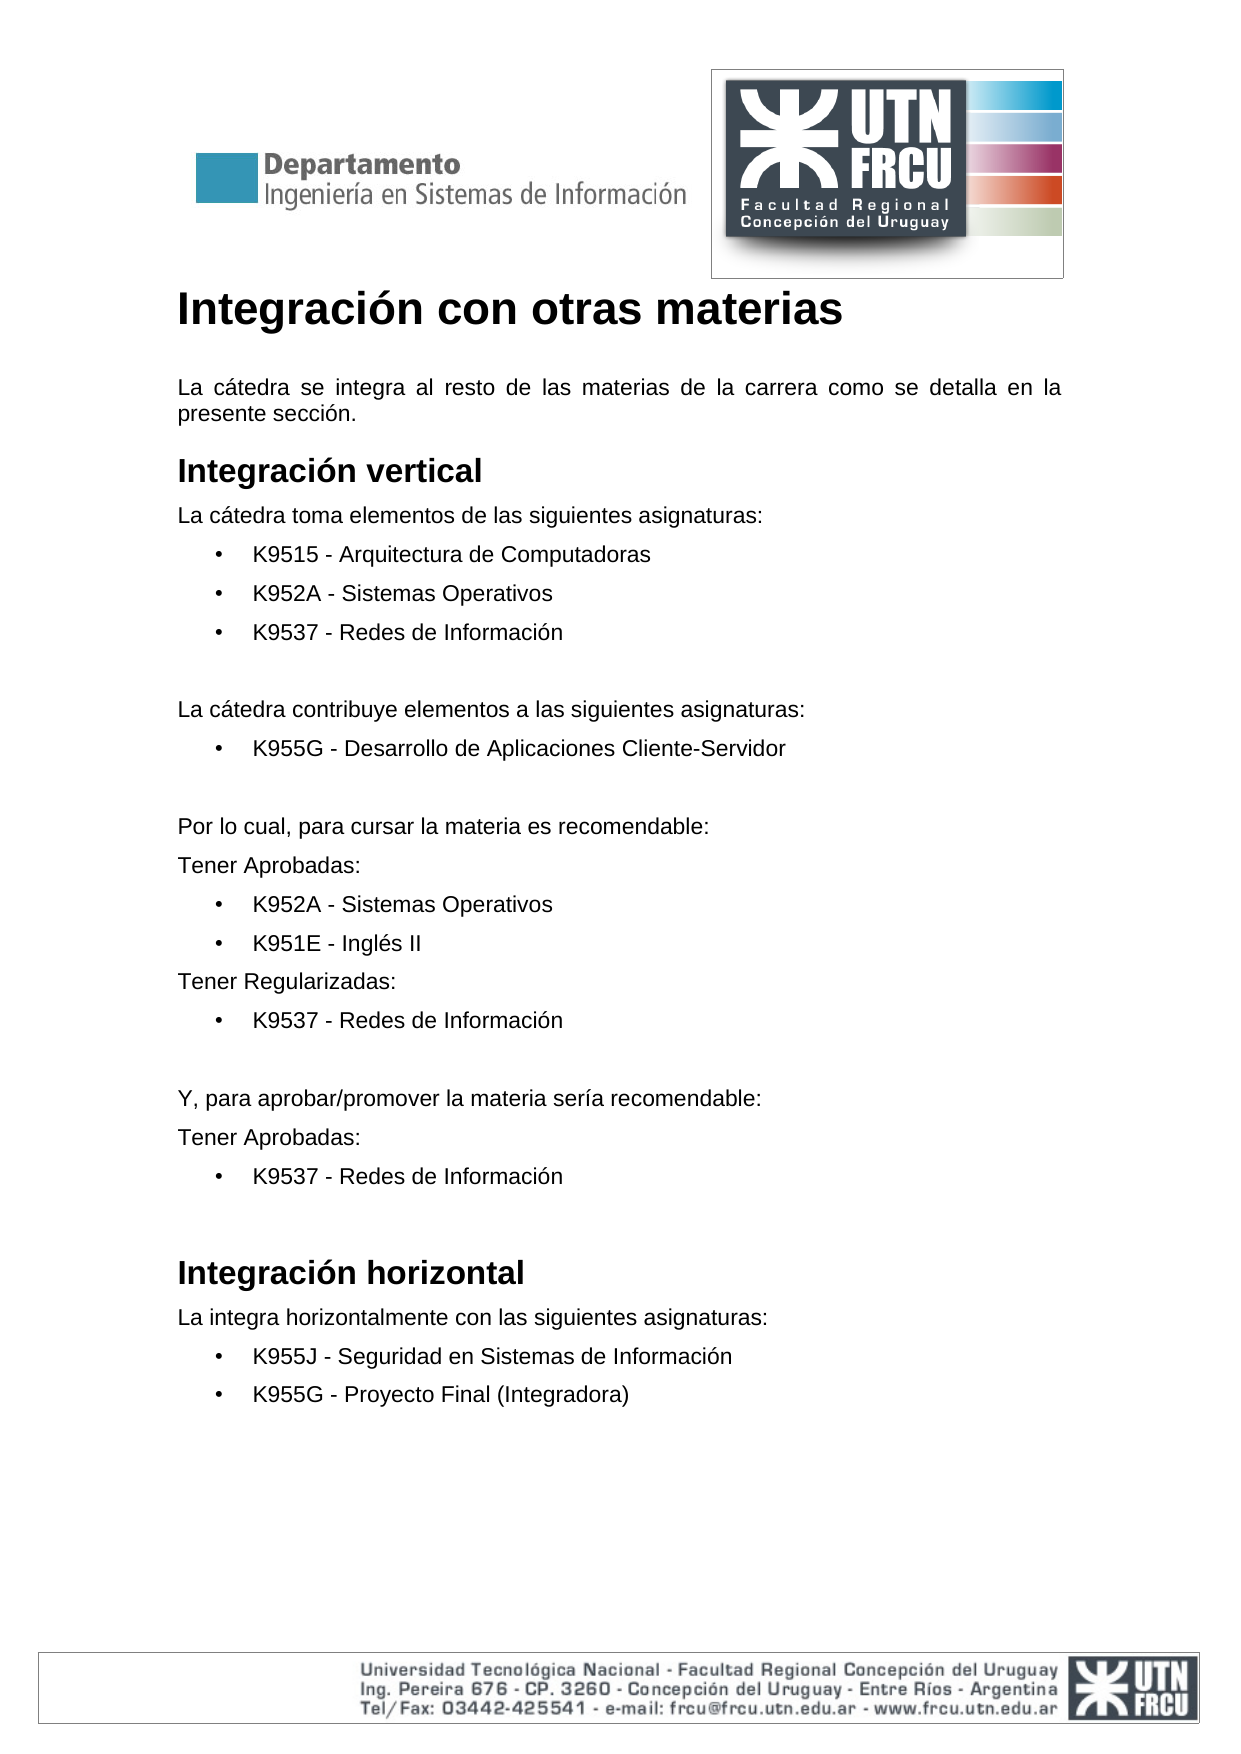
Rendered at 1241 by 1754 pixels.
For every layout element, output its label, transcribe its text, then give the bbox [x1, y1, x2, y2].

text La integra horizontalmente con las siguientes asignaturas: [177, 1304, 1063, 1330]
text Tener Aprobadas: [177, 852, 1063, 878]
list K951E - Inglés II [215, 929, 1063, 956]
picture [183, 136, 699, 216]
list K952A - Sistemas Operativos [215, 580, 1063, 606]
list K955G - Desarrollo de Aplicaciones Cliente-Servidor [215, 735, 1063, 762]
list K9537 - Redes de Información [215, 1007, 1063, 1033]
list K955G - Proyecto Final (Integradora) [215, 1381, 1063, 1408]
text La cátedra toma elementos de las siguientes asignaturas: [177, 502, 1063, 528]
text Tener Aprobadas: [177, 1124, 1063, 1150]
picture [39, 1653, 1199, 1723]
text Tener Regularizadas: [177, 968, 1063, 995]
list K9537 - Redes de Información [215, 619, 1063, 645]
subtitle Integración horizontal [177, 1253, 1063, 1291]
text Por lo cual, para cursar la materia es recomendable: [177, 813, 1063, 839]
text Y, para aprobar/promover la materia sería recomendable: [177, 1085, 1063, 1111]
list K952A - Sistemas Operativos [215, 891, 1063, 917]
list K955J - Seguridad en Sistemas de Información [215, 1343, 1063, 1369]
list K9537 - Redes de Información [215, 1163, 1063, 1189]
subtitle Integración con otras materias [177, 282, 1063, 334]
list K9515 - Arquitectura de Computadoras [215, 541, 1063, 567]
text La cátedra se integra al resto de las materias de la carrera como se detalla en la presente sección. [177, 373, 1063, 426]
text La cátedra contribuye elementos a las siguientes asignaturas: [177, 696, 1063, 723]
picture [712, 70, 1063, 278]
subtitle Integración vertical [177, 451, 1063, 489]
